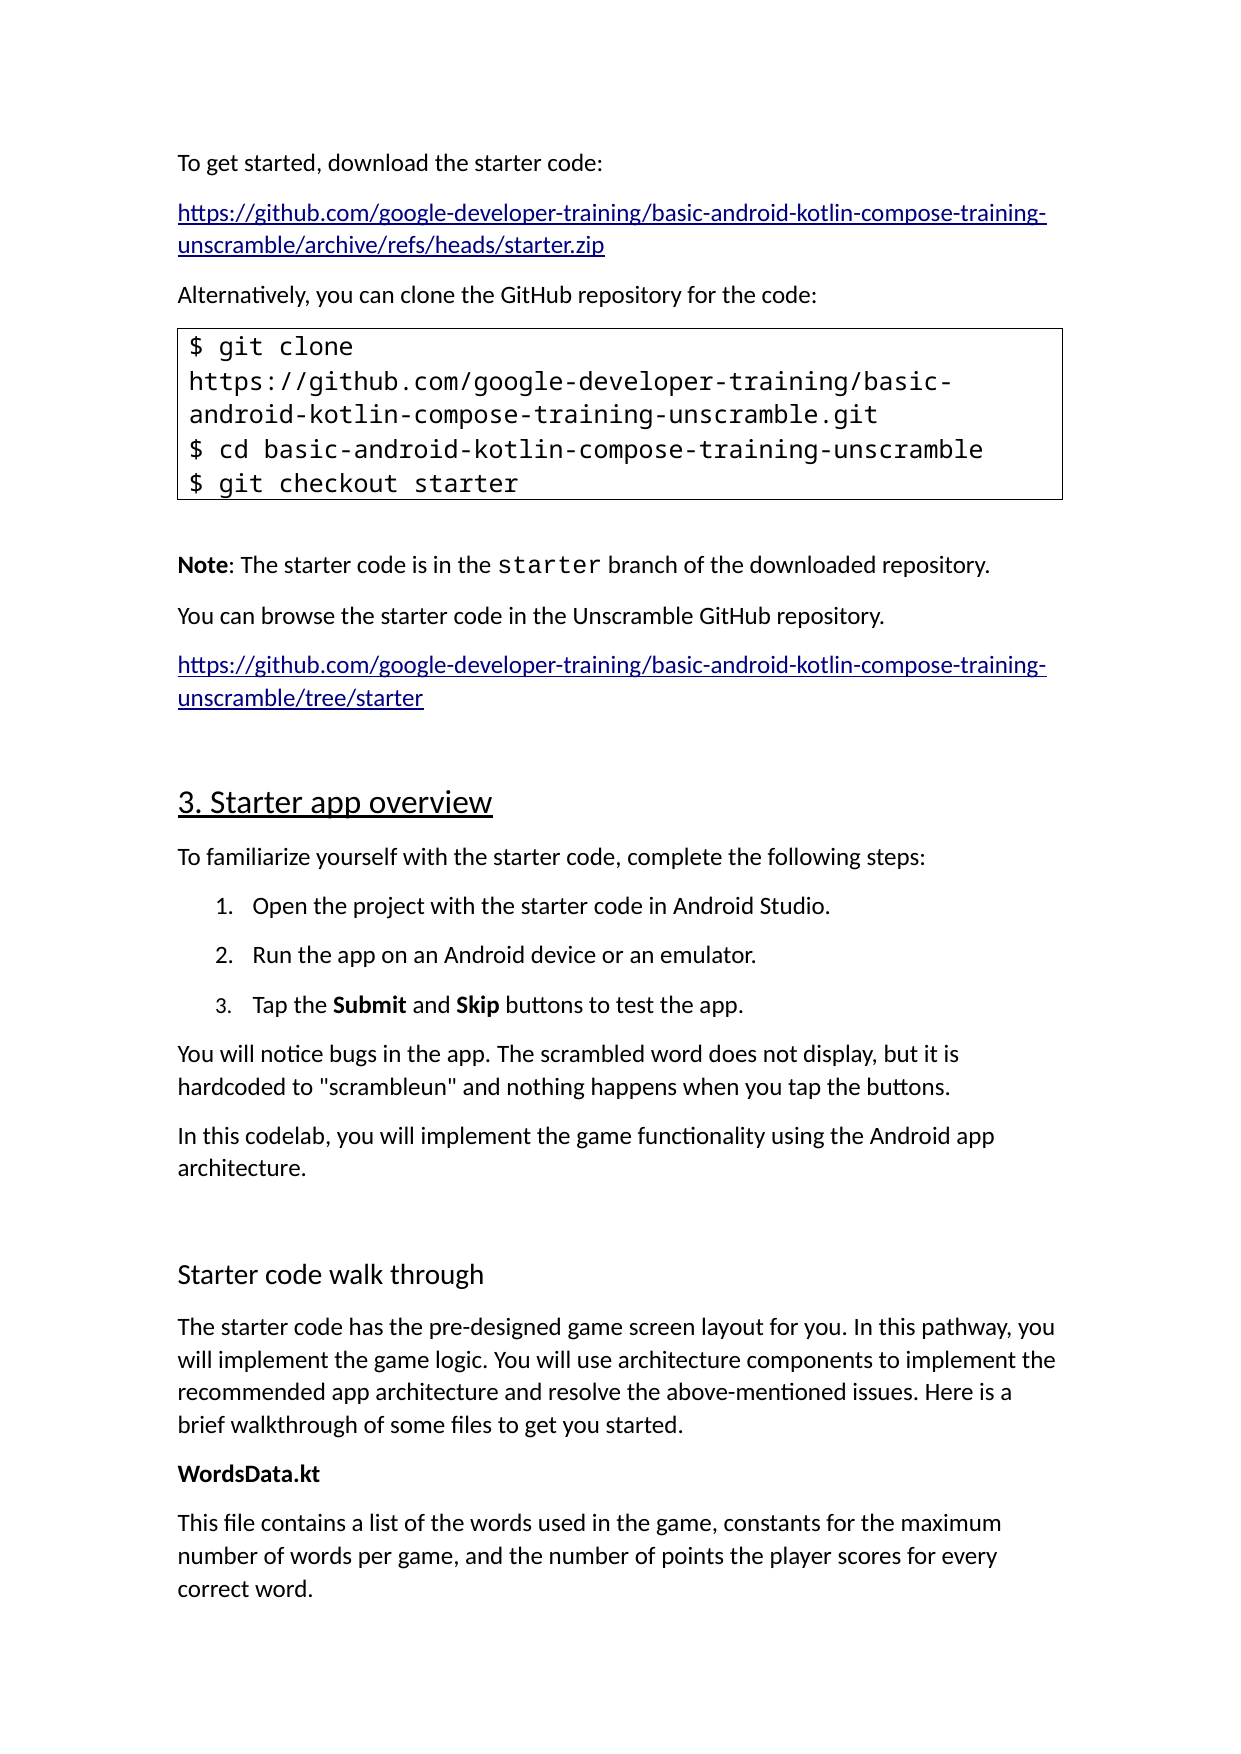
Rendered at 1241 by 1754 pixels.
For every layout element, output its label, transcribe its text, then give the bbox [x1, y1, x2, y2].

text Starter code walk through [177, 1256, 1063, 1292]
text To get started, download the starter code: [177, 148, 1063, 178]
text WordsData.kt [177, 1458, 1063, 1489]
table_header $ git clone https://github.com/google-developer-training/basic-android-kotlin-compose-training-unscramble.git $ cd basic-android-kotlin-compose-training-unscramble $ git checkout starter [178, 329, 1062, 499]
text https://github.com/google-developer-training/basic-android-kotlin-compose-training-unscramble/archive/refs/heads/starter.zip [177, 197, 1063, 260]
list Run the app on an Android device or an emulator. [215, 939, 1063, 970]
text In this codelab, you will implement the game functionality using the Android app architecture. [177, 1120, 1063, 1183]
list Open the project with the starter code in Android Studio. [215, 890, 1063, 921]
text Note: The starter code is in the starter branch of the downloaded repository. [177, 550, 1063, 581]
text You will notice bugs in the app. The scrambled word does not display, but it is hardcoded to "scrambleun" and nothing happens when you tap the buttons. [177, 1038, 1063, 1101]
text You can browse the starter code in the Unscramble GitHub repository. [177, 600, 1063, 631]
text Alternatively, you can clone the GitHub repository for the code: [177, 279, 1063, 309]
text This file contains a list of the words used in the game, constants for the maximum number of words per game, and the number of points the player scores for every correct word. [177, 1507, 1063, 1603]
text To familiarize yourself with the starter code, complete the following steps: [177, 841, 1063, 871]
text 3. Starter app overview [177, 781, 1063, 821]
text The starter code has the pre-designed game screen layout for you. In this pathway, you will implement the game logic. You will use architecture components to implement the recommended app architecture and resolve the above-mentioned issues. Here is a brief walkthrough of some files to get you started. [177, 1311, 1063, 1439]
text https://github.com/google-developer-training/basic-android-kotlin-compose-training-unscramble/tree/starter [177, 649, 1063, 713]
list Tap the Submit and Skip buttons to test the app. [215, 989, 1063, 1019]
